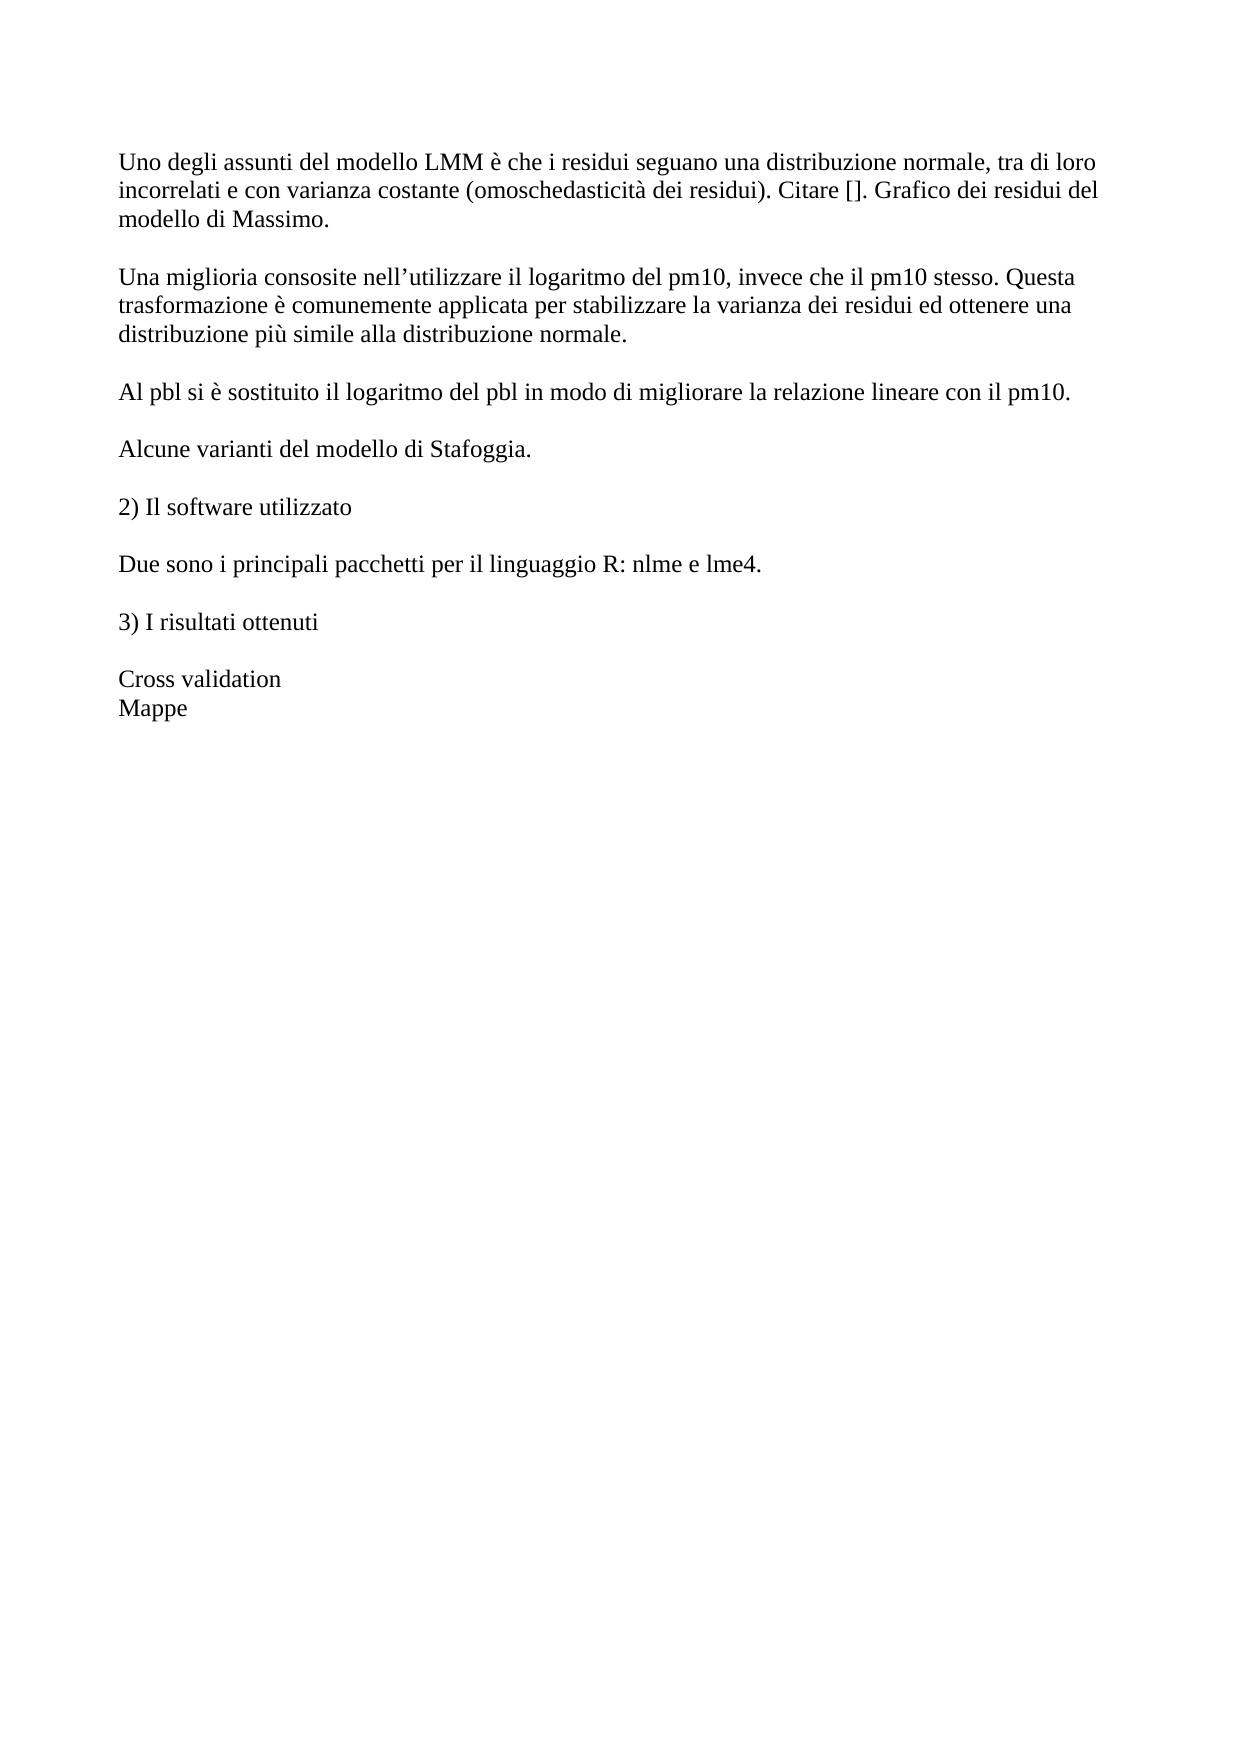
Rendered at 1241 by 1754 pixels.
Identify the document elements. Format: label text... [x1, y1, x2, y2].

text 3) I risultati ottenuti [118, 607, 1122, 636]
text Alcune varianti del modello di Stafoggia. [118, 434, 1122, 463]
text 2) Il software utilizzato [118, 492, 1122, 521]
text Uno degli assunti del modello LMM è che i residui seguano una distribuzione normale, tra di loro incorrelati e con varianza costante (omoschedasticità dei residui). Citare []. Grafico dei residui del modello di Massimo. [118, 147, 1122, 233]
text Mappe [118, 693, 1122, 722]
text Due sono i principali pacchetti per il linguaggio R: nlme e lme4. [118, 549, 1122, 578]
text Cross validation [118, 664, 1122, 693]
text Una miglioria consosite nell’utilizzare il logaritmo del pm10, invece che il pm10 stesso. Questa trasformazione è comunemente applicata per stabilizzare la varianza dei residui ed ottenere una distribuzione più simile alla distribuzione normale. [118, 262, 1122, 348]
text Al pbl si è sostituito il logaritmo del pbl in modo di migliorare la relazione lineare con il pm10. [118, 377, 1122, 406]
